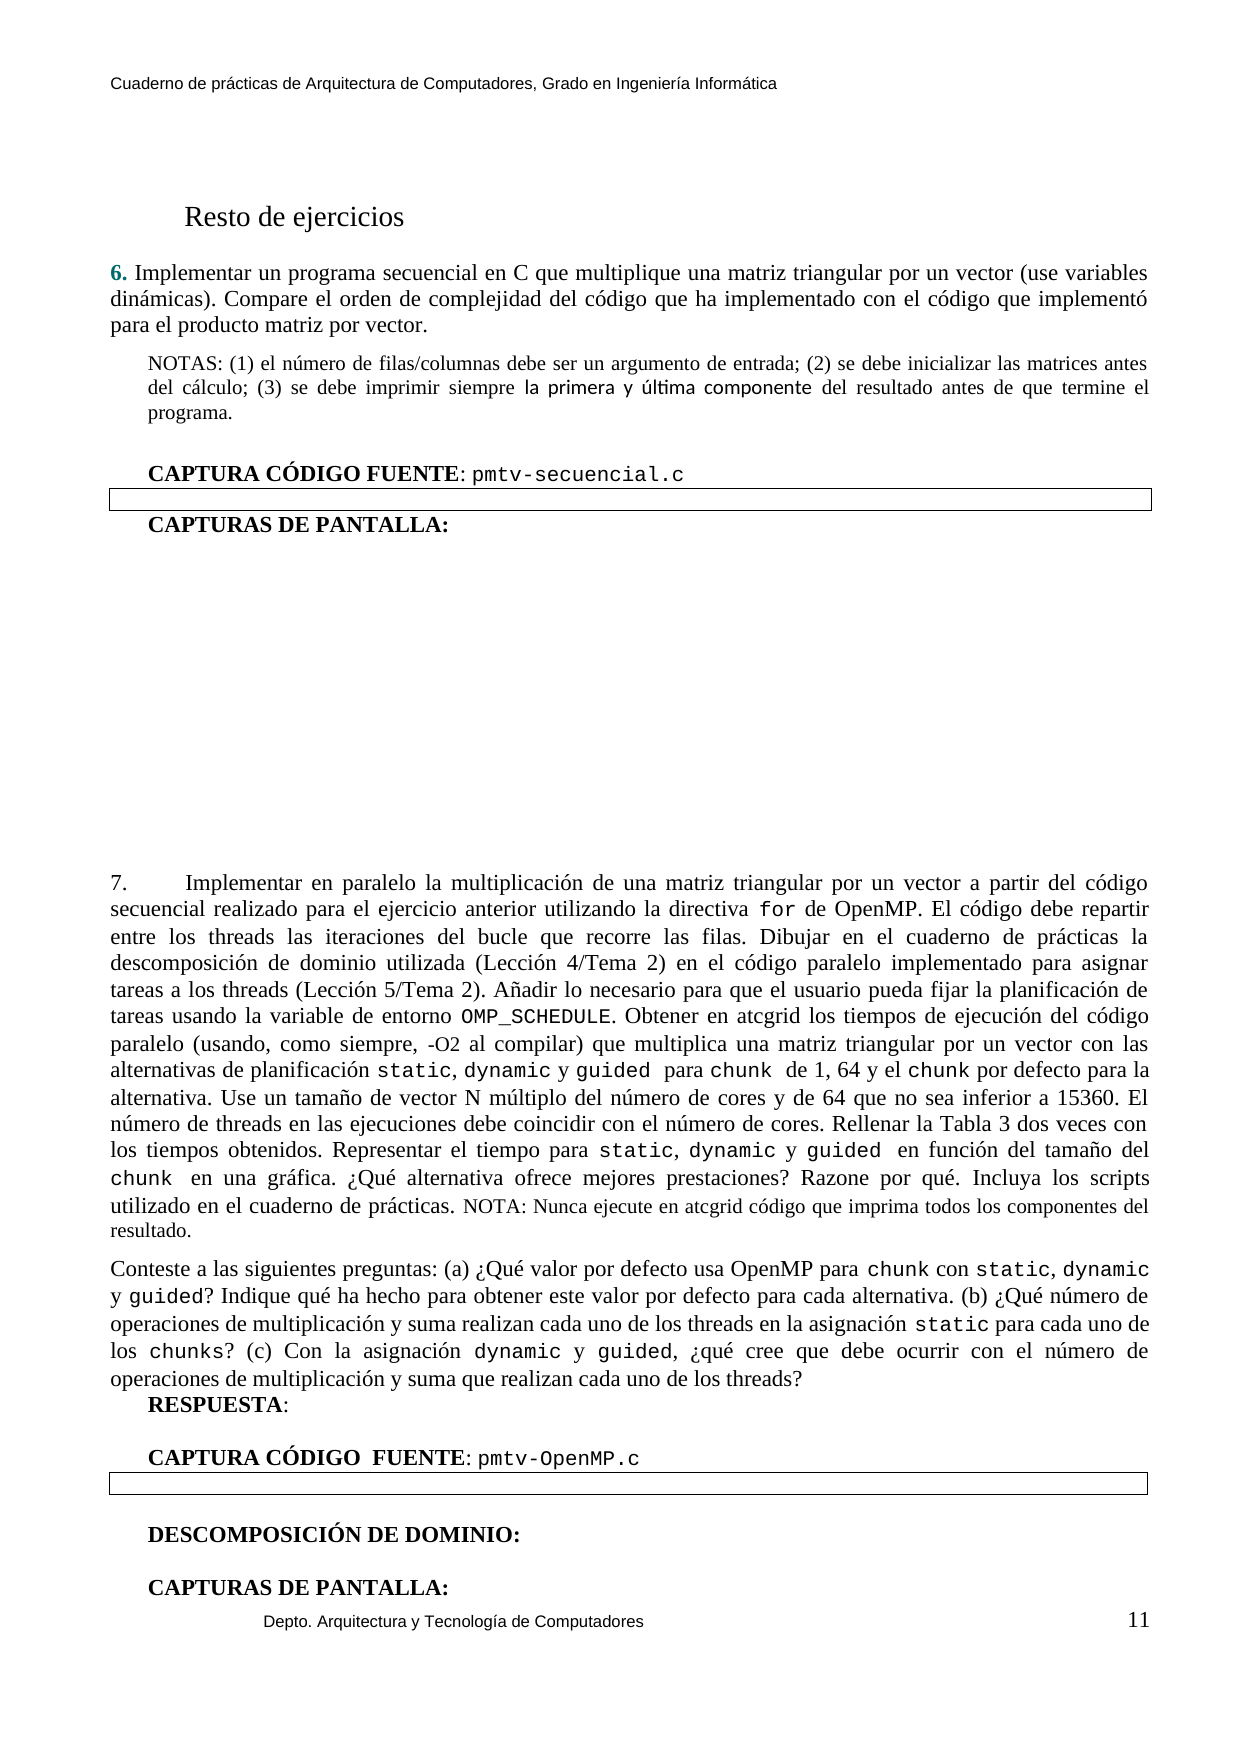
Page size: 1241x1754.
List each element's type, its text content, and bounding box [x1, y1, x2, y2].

list 6. Implementar un programa secuencial en C que multiplique una matriz triangular por un vector (use variables dinámicas). Compare el orden de complejidad del código que ha implementado con el código que implementó para el producto matriz por vector. [110, 259, 1150, 338]
list NOTAS: (1) el número de filas/columnas debe ser un argumento de entrada; (2) se debe inicializar las matrices antes del cálculo; (3) se debe imprimir siempre la primera y última componente del resultado antes de que termine el programa. [148, 350, 1150, 424]
table_header [110, 489, 1151, 510]
list Conteste a las siguientes preguntas: (a) ¿Qué valor por defecto usa OpenMP para chunk con static, dynamic y guided? Indique qué ha hecho para obtener este valor por defecto para cada alternativa. (b) ¿Qué número de operaciones de multiplicación y suma realizan cada uno de los threads en la asignación static para cada uno de los chunks? (c) Con la asignación dynamic y guided, ¿qué cree que debe ocurrir con el número de operaciones de multiplicación y suma que realizan cada uno de los threads? [110, 1254, 1150, 1391]
subtitle Resto de ejercicios [148, 199, 1150, 233]
text CAPTURAS DE PANTALLA: [148, 511, 1150, 538]
text DESCOMPOSICIÓN DE DOMINIO: [148, 1521, 1150, 1548]
text CAPTURAS DE PANTALLA: [148, 1574, 1150, 1600]
text RESPUESTA: [148, 1391, 1150, 1418]
table_header [110, 1473, 1147, 1494]
list Implementar en paralelo la multiplicación de una matriz triangular por un vector a partir del código secuencial realizado para el ejercicio anterior utilizando la directiva for de OpenMP. El código debe repartir entre los threads las iteraciones del bucle que recorre las filas. Dibujar en el cuaderno de prácticas la descomposición de dominio utilizada (Lección 4/Tema 2) en el código paralelo implementado para asignar tareas a los threads (Lección 5/Tema 2). Añadir lo necesario para que el usuario pueda fijar la planificación de tareas usando la variable de entorno OMP_SCHEDULE. Obtener en atcgrid los tiempos de ejecución del código paralelo (usando, como siempre, -O2 al compilar) que multiplica una matriz triangular por un vector con las alternativas de planificación static, dynamic y guided para chunk de 1, 64 y el chunk por defecto para la alternativa. Use un tamaño de vector N múltiplo del número de cores y de 64 que no sea inferior a 15360. El número de threads en las ejecuciones debe coincidir con el número de cores. Rellenar la Tabla 3 dos veces con los tiempos obtenidos. Representar el tiempo para static, dynamic y guided en función del tamaño del chunk en una gráfica. ¿Qué alternativa ofrece mejores prestaciones? Razone por qué. Incluya los scripts utilizado en el cuaderno de prácticas. NOTA: Nunca ejecute en atcgrid código que imprima todos los componentes del resultado. [110, 869, 1150, 1242]
text CAPTURA CÓDIGO FUENTE: pmtv-OpenMP.c [148, 1444, 1150, 1472]
text CAPTURA CÓDIGO FUENTE: pmtv-secuencial.c [148, 461, 1150, 488]
